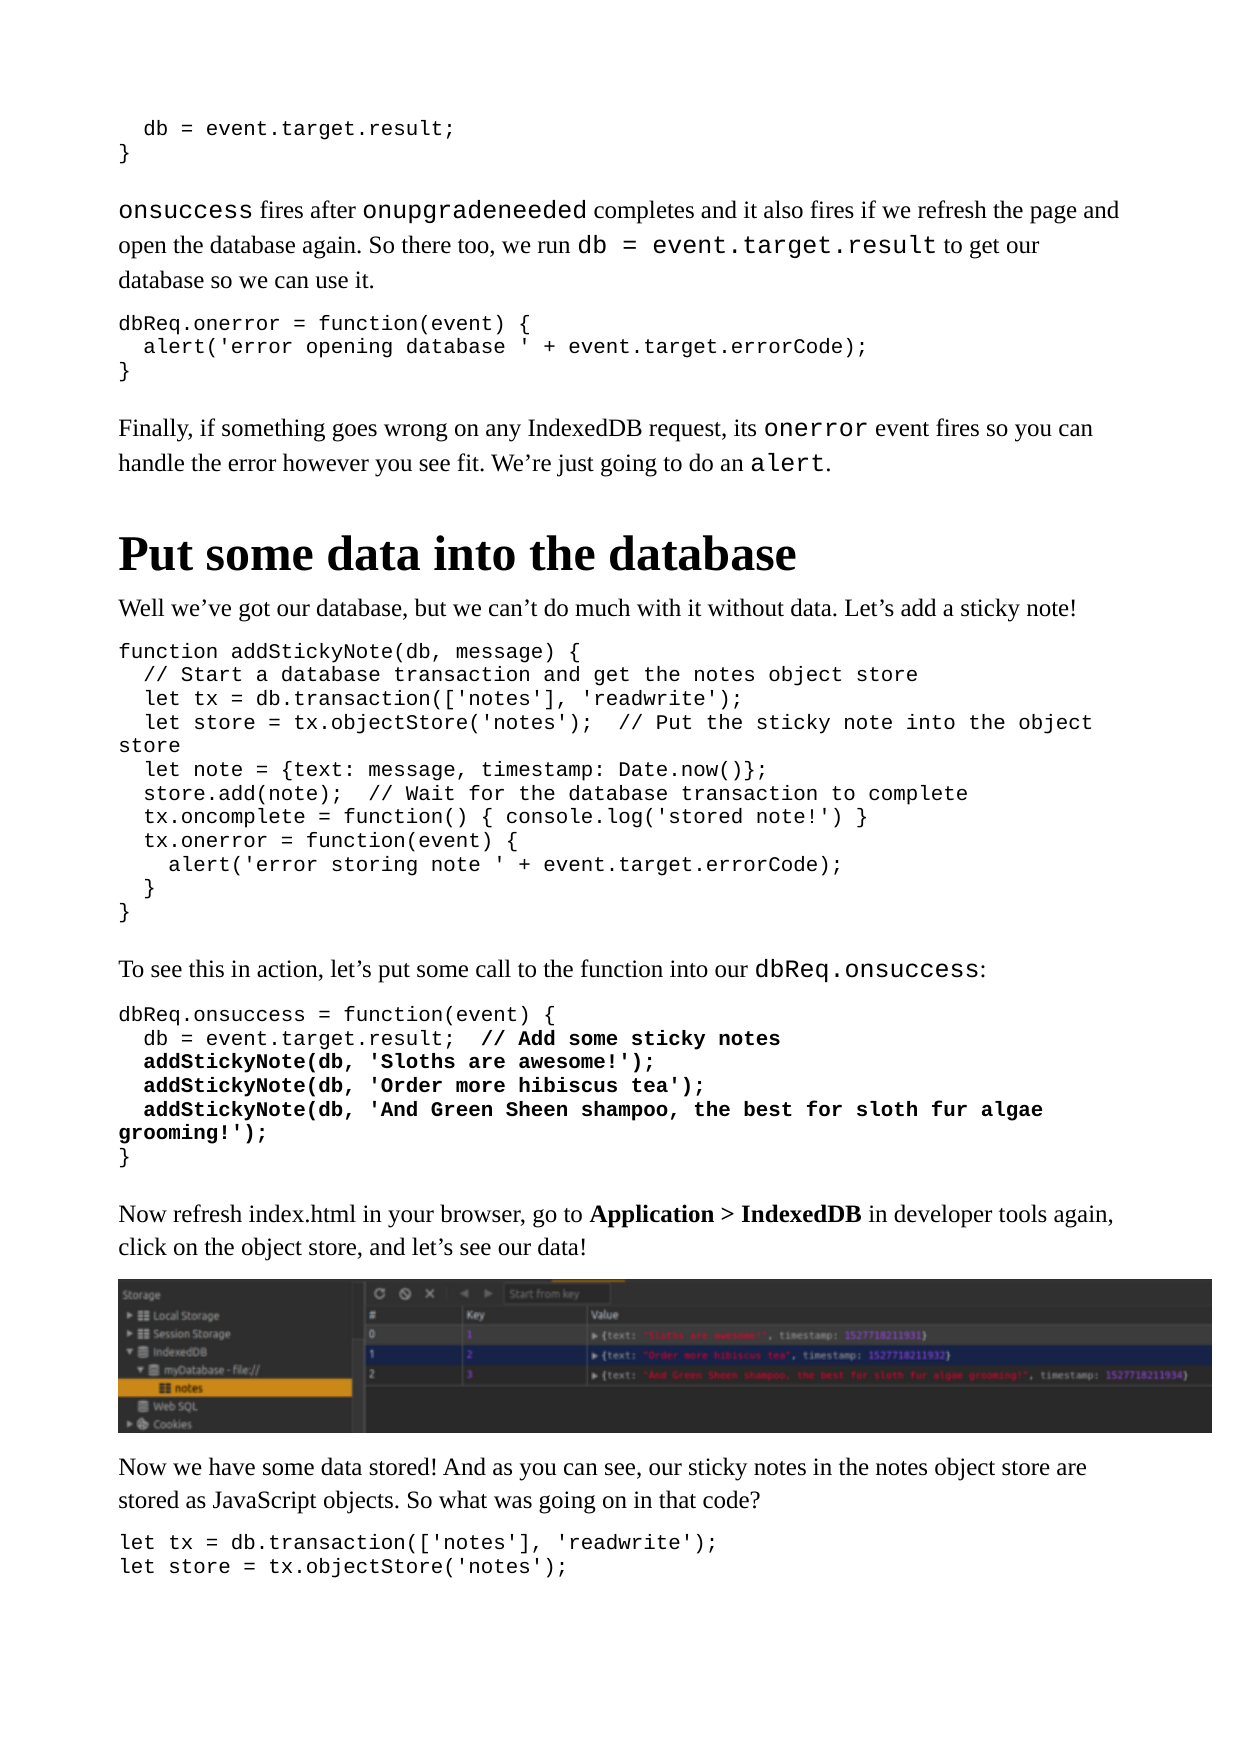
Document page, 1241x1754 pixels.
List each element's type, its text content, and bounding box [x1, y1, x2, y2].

text } [118, 360, 1122, 384]
text Finally, if something goes wrong on any IndexedDB request, its onerror event fires so you can handle the error however you see fit. We’re just going to do an alert. [118, 413, 1122, 479]
text addStickyNote(db, 'Order more hibiscus tea'); [118, 1075, 1122, 1099]
text addStickyNote(db, 'And Green Sheen shampoo, the best for sloth fur algae grooming!'); [118, 1099, 1122, 1146]
text db = event.target.result; // Add some sticky notes [118, 1028, 1122, 1051]
text } [118, 901, 1122, 924]
text } [118, 877, 1122, 901]
picture [118, 1279, 1212, 1433]
text dbReq.onsuccess = function(event) { [118, 1004, 1122, 1028]
text addStickyNote(db, 'Sloths are awesome!'); [118, 1051, 1122, 1075]
text let tx = db.transaction(['notes'], 'readwrite'); [118, 1532, 1122, 1556]
text let note = {text: message, timestamp: Date.now()}; [118, 759, 1122, 783]
text Now refresh index.html in your browser, go to Application > IndexedDB in developer tools again, click on the object store, and let’s see our data! [118, 1199, 1122, 1261]
text tx.onerror = function(event) { [118, 830, 1122, 854]
text function addStickyNote(db, message) { [118, 641, 1122, 664]
text tx.oncomplete = function() { console.log('stored note!') } [118, 806, 1122, 830]
text let tx = db.transaction(['notes'], 'readwrite'); [118, 688, 1122, 712]
text // Start a database transaction and get the notes object store [118, 664, 1122, 688]
subtitle Put some data into the database [118, 523, 1122, 581]
text alert('error opening database ' + event.target.errorCode); [118, 336, 1122, 360]
text let store = tx.objectStore('notes'); [118, 1556, 1122, 1579]
text Now we have some data stored! And as you can see, our sticky notes in the notes object store are stored as JavaScript objects. So what was going on in that code? [118, 1452, 1122, 1513]
text onsuccess fires after onupgradeneeded completes and it also fires if we refresh the page and open the database again. So there too, we run db = event.target.result to get our database so we can use it. [118, 195, 1122, 294]
text } [118, 1146, 1122, 1169]
text store.add(note); // Wait for the database transaction to complete [118, 783, 1122, 806]
text Well we’ve got our database, but we can’t do much with it without data. Let’s add a sticky note! [118, 593, 1122, 622]
text } [118, 142, 1122, 165]
text db = event.target.result; [118, 118, 1122, 142]
text let store = tx.objectStore('notes'); // Put the sticky note into the object store [118, 712, 1122, 759]
text dbReq.onerror = function(event) { [118, 313, 1122, 336]
text To see this in action, let’s put some call to the function into our dbReq.onsuccess: [118, 954, 1122, 985]
text alert('error storing note ' + event.target.errorCode); [118, 854, 1122, 877]
